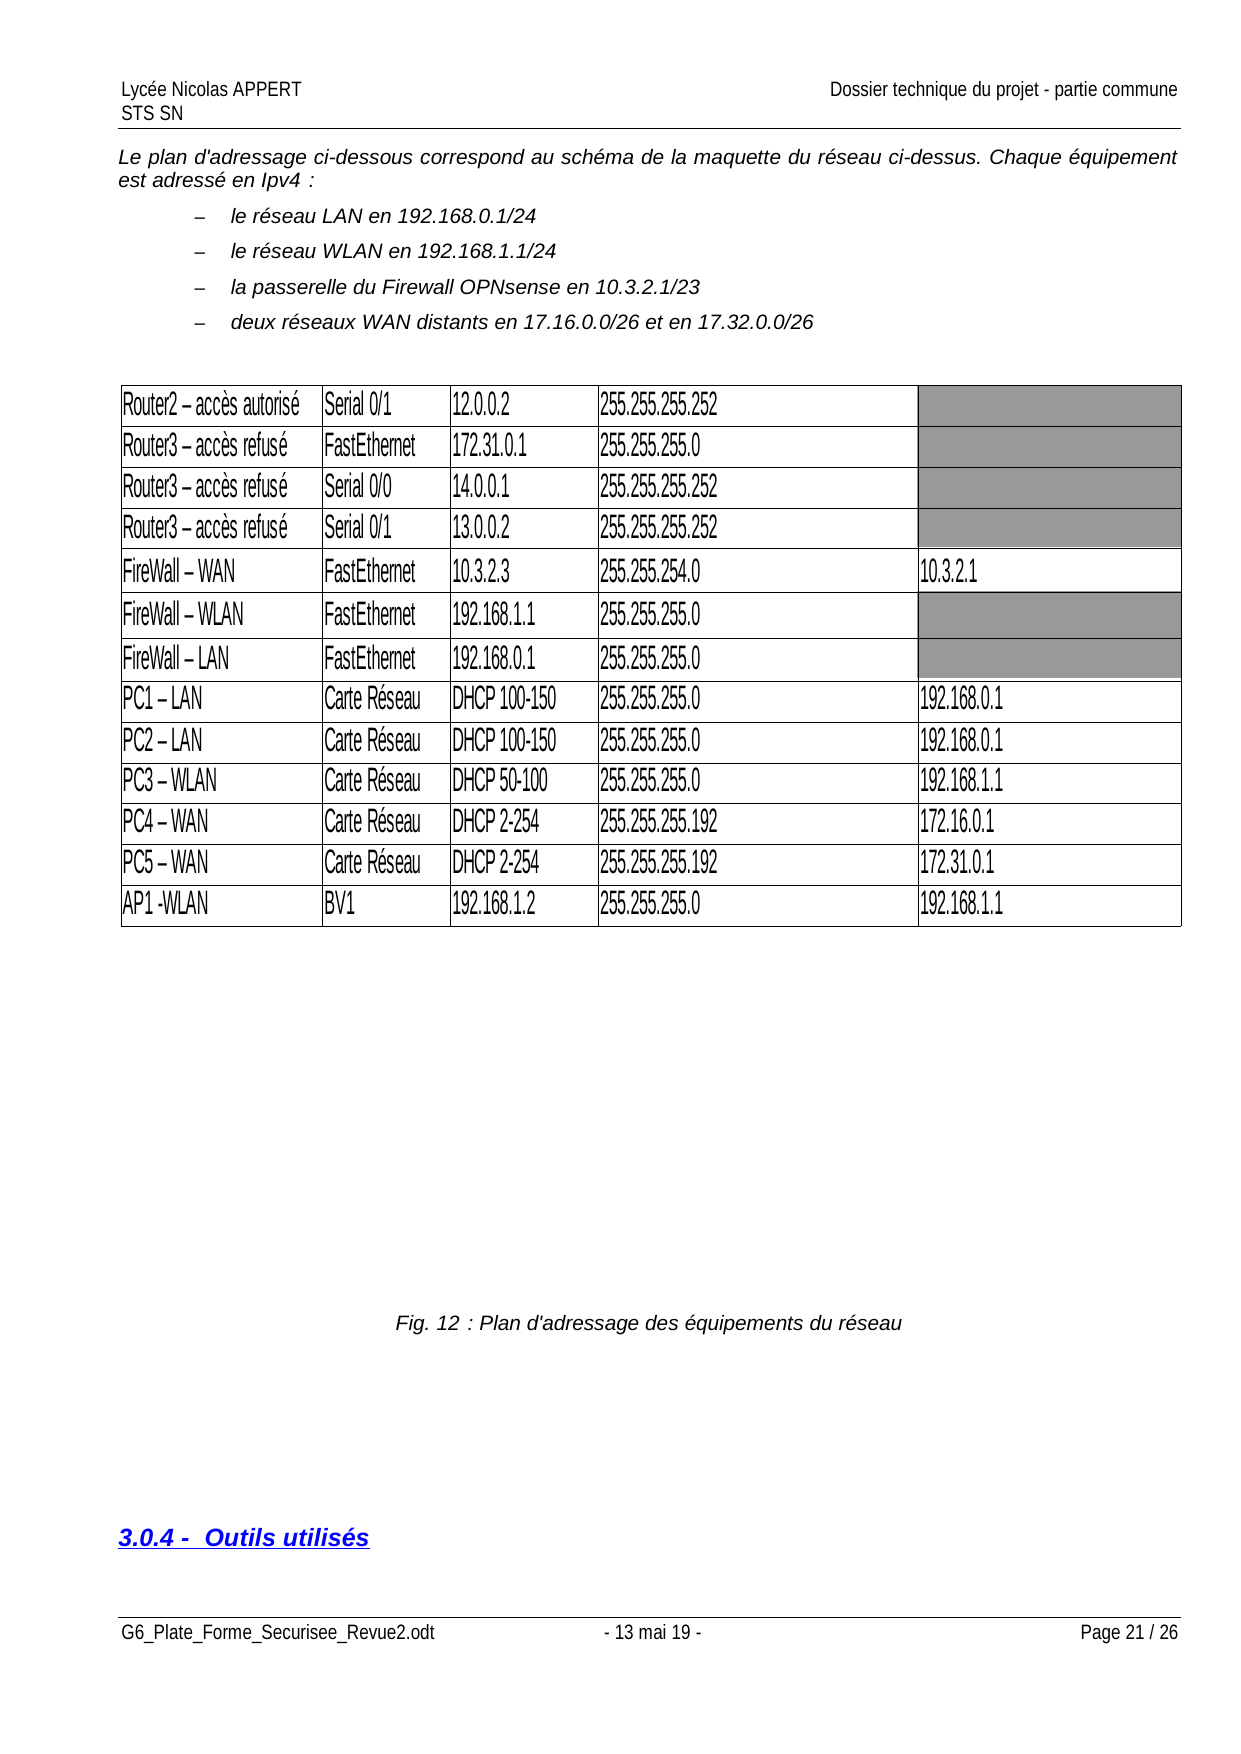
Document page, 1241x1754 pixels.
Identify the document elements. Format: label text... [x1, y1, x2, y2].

text Le plan d'adressage ci-dessous correspond au schéma de la maquette du réseau ci-dessus. Chaque équipement est adressé en Ipv4 : [118, 145, 1181, 192]
subtitle Outils utilisés [118, 1524, 1181, 1552]
text Fig. 12 : Plan d'adressage des équipements du réseau [118, 1312, 1181, 1335]
list deux réseaux WAN distants en 17.16.0.0/26 et en 17.32.0.0/26 [193, 311, 1181, 334]
list le réseau LAN en 192.168.0.1/24 [193, 204, 1181, 228]
list la passerelle du Firewall OPNsense en 10.3.2.1/23 [193, 275, 1181, 299]
list le réseau WLAN en 192.168.1.1/24 [193, 240, 1181, 263]
